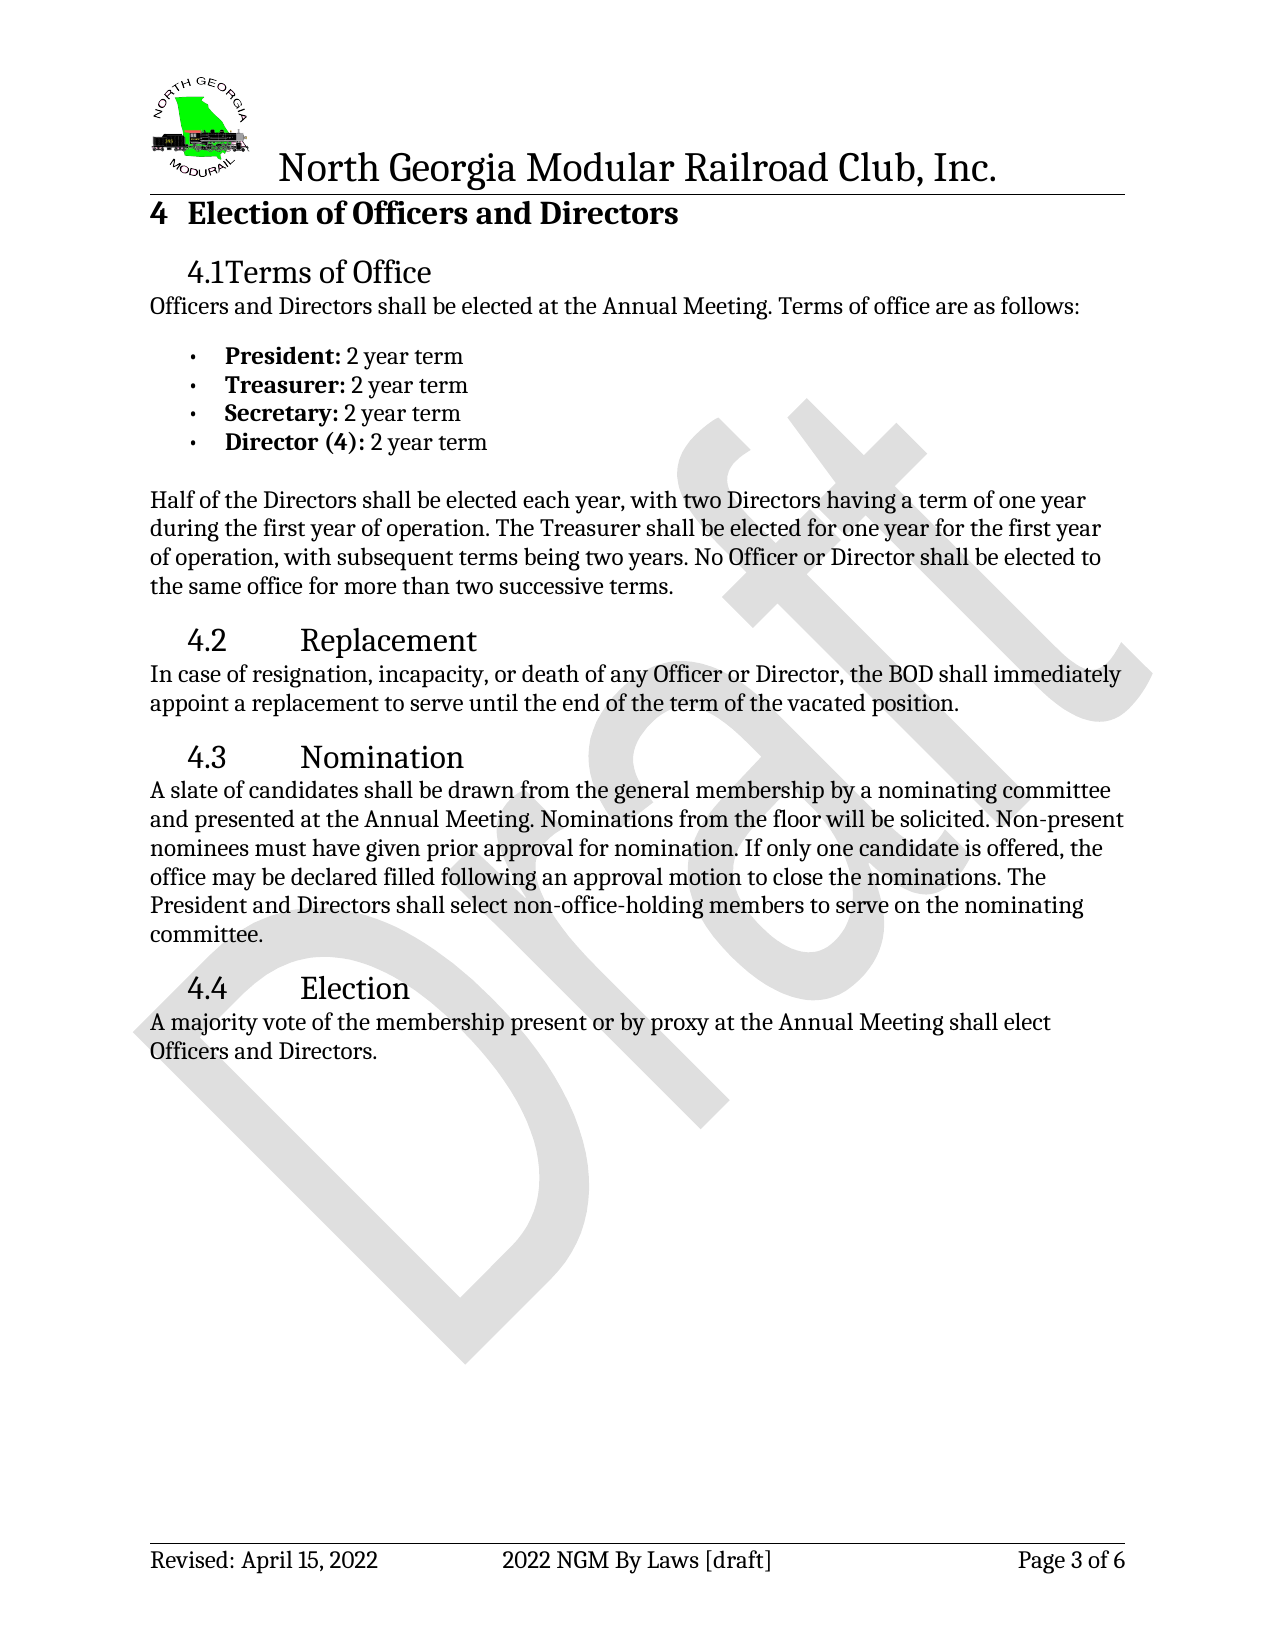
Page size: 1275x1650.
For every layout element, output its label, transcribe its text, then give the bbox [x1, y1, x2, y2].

list President: 2 year term [187, 342, 1125, 371]
text Officers and Directors shall be elected at the Annual Meeting. Terms of office are as follows: [150, 292, 1125, 321]
subtitle Nomination [187, 738, 1125, 776]
subtitle Terms of Office [187, 254, 1125, 292]
text A majority vote of the membership present or by proxy at the Annual Meeting shall elect Officers and Directors. [150, 1008, 1125, 1066]
text A slate of candidates shall be drawn from the general membership by a nominating committee and presented at the Annual Meeting. Nominations from the floor will be solicited. Non-present nominees must have given prior approval for nomination. If only one candidate is offered, the office may be declared filled following an approval motion to close the nominations. The President and Directors shall select non-office-holding members to serve on the nominating committee. [150, 776, 1125, 949]
list Treasurer: 2 year term [187, 371, 1125, 399]
subtitle Replacement [187, 621, 1125, 660]
text Half of the Directors shall be elected each year, with two Directors having a term of one year during the first year of operation. The Treasurer shall be elected for one year for the first year of operation, with subsequent terms being two years. No Officer or Director shall be elected to the same office for more than two successive terms. [150, 486, 1125, 601]
text In case of resignation, incapacity, or death of any Officer or Director, the BOD shall immediately appoint a replacement to serve until the end of the term of the vacated position. [150, 660, 1125, 717]
list Director (4): 2 year term [187, 428, 1125, 486]
picture [150, 75, 251, 182]
subtitle Election [187, 970, 1125, 1008]
list Secretary: 2 year term [187, 399, 1125, 428]
subtitle Election of Officers and Directors [150, 195, 1125, 233]
